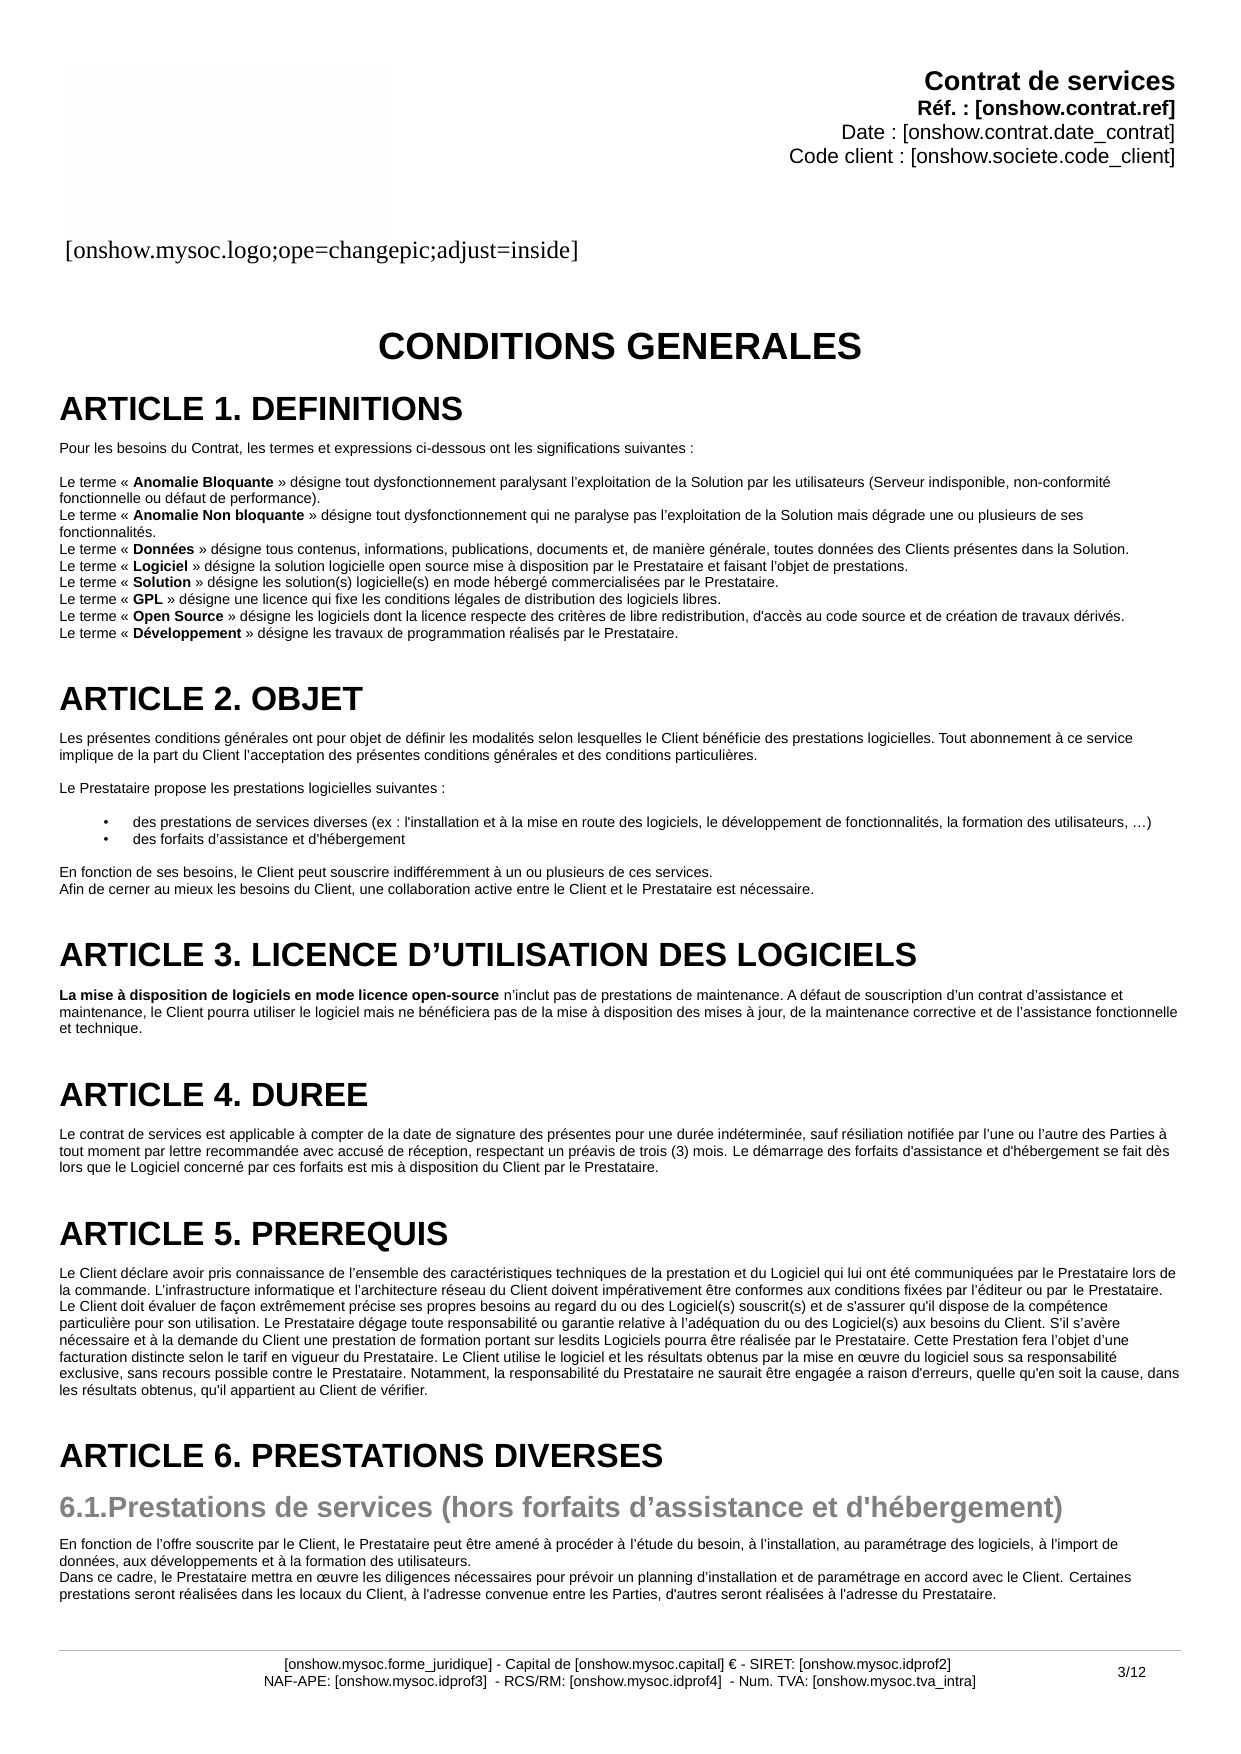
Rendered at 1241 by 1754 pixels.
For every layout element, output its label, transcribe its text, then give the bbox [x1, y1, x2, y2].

text Dans ce cadre, le Prestataire mettra en œuvre les diligences nécessaires pour prévoir un planning d’installation et de paramétrage en accord avec le Client. Certaines prestations seront réalisées dans les locaux du Client, à l'adresse convenue entre les Parties, d'autres seront réalisées à l'adresse du Prestataire. [59, 1569, 1181, 1603]
text Le terme « Données » désigne tous contenus, informations, publications, documents et, de manière générale, toutes données des Clients présentes dans la Solution. [59, 540, 1181, 557]
subtitle ARTICLE 1. DEFINITIONS [59, 389, 1181, 427]
subtitle ARTICLE 6. PRESTATIONS DIVERSES [59, 1436, 1181, 1475]
list des prestations de services diverses (ex : l'installation et à la mise en route des logiciels, le développement de fonctionnalités, la formation des utilisateurs, …) [103, 814, 1181, 831]
text Le terme « Anomalie Non bloquante » désigne tout dysfonctionnement qui ne paralyse pas l’exploitation de la Solution mais dégrade une ou plusieurs de ses fonctionnalités. [59, 507, 1181, 540]
text Les présentes conditions générales ont pour objet de définir les modalités selon lesquelles le Client bénéficie des prestations logicielles. Tout abonnement à ce service implique de la part du Client l’acceptation des présentes conditions générales et des conditions particulières. [59, 730, 1181, 763]
text En fonction de l’offre souscrite par le Client, le Prestataire peut être amené à procéder à l’étude du besoin, à l’installation, au paramétrage des logiciels, à l’import de données, aux développements et à la formation des utilisateurs. [59, 1536, 1181, 1569]
subtitle ARTICLE 2. OBJET [59, 679, 1181, 717]
text Le terme « Open Source » désigne les logiciels dont la licence respecte des critères de libre redistribution, d'accès au code source et de création de travaux dérivés. [59, 607, 1181, 624]
text Le Prestataire propose les prestations logicielles suivantes : [59, 780, 1181, 797]
subtitle ARTICLE 5. PREREQUIS [59, 1213, 1181, 1252]
text Le terme « Anomalie Bloquante » désigne tout dysfonctionnement paralysant l’exploitation de la Solution par les utilisateurs (Serveur indisponible, non-conformité fonctionnelle ou défaut de performance). [59, 473, 1181, 507]
text Pour les besoins du Contrat, les termes et expressions ci-dessous ont les significations suivantes : [59, 440, 1181, 457]
text Afin de cerner au mieux les besoins du Client, une collaboration active entre le Client et le Prestataire est nécessaire. [59, 881, 1181, 898]
subtitle CONDITIONS GENERALES [59, 324, 1181, 368]
text Le contrat de services est applicable à compter de la date de signature des présentes pour une durée indéterminée, sauf résiliation notifiée par l’une ou l’autre des Parties à tout moment par lettre recommandée avec accusé de réception, respectant un préavis de trois (3) mois. Le démarrage des forfaits d'assistance et d'hébergement se fait dès lors que le Logiciel concerné par ces forfaits est mis à disposition du Client par le Prestataire. [59, 1126, 1181, 1176]
text Le terme « GPL » désigne une licence qui fixe les conditions légales de distribution des logiciels libres. [59, 591, 1181, 607]
subtitle ARTICLE 3. LICENCE D’UTILISATION DES LOGICIELS [59, 935, 1181, 974]
subtitle ARTICLE 4. DUREE [59, 1074, 1181, 1113]
picture [64, 64, 391, 236]
text Le terme « Développement » désigne les travaux de programmation réalisés par le Prestataire. [59, 624, 1181, 641]
text Le terme « Logiciel » désigne la solution logicielle open source mise à disposition par le Prestataire et faisant l’objet de prestations. [59, 557, 1181, 574]
subtitle 6.1.Prestations de services (hors forfaits d’assistance et d'hébergement) [59, 1489, 1181, 1523]
text En fonction de ses besoins, le Client peut souscrire indifféremment à un ou plusieurs de ces services. [59, 864, 1181, 881]
text Le terme « Solution » désigne les solution(s) logicielle(s) en mode hébergé commercialisées par le Prestataire. [59, 574, 1181, 591]
list des forfaits d’assistance et d'hébergement [103, 831, 1181, 847]
text Le Client déclare avoir pris connaissance de l’ensemble des caractéristiques techniques de la prestation et du Logiciel qui lui ont été communiquées par le Prestataire lors de la commande. L’infrastructure informatique et l’architecture réseau du Client doivent impérativement être conformes aux conditions fixées par l’éditeur ou par le Prestataire. Le Client doit évaluer de façon extrêmement précise ses propres besoins au regard du ou des Logiciel(s) souscrit(s) et de s'assurer qu'il dispose de la compétence particulière pour son utilisation. Le Prestataire dégage toute responsabilité ou garantie relative à l’adéquation du ou des Logiciel(s) aux besoins du Client. S’il s’avère nécessaire et à la demande du Client une prestation de formation portant sur lesdits Logiciels pourra être réalisée par le Prestataire. Cette Prestation fera l’objet d’une facturation distincte selon le tarif en vigueur du Prestataire. Le Client utilise le logiciel et les résultats obtenus par la mise en œuvre du logiciel sous sa responsabilité exclusive, sans recours possible contre le Prestataire. Notamment, la responsabilité du Prestataire ne saurait être engagée a raison d'erreurs, quelle qu'en soit la cause, dans les résultats obtenus, qu'il appartient au Client de vérifier. [59, 1264, 1181, 1399]
text La mise à disposition de logiciels en mode licence open-source n’inclut pas de prestations de maintenance. A défaut de souscription d’un contrat d’assistance et maintenance, le Client pourra utiliser le logiciel mais ne bénéficiera pas de la mise à disposition des mises à jour, de la maintenance corrective et de l’assistance fonctionnelle et technique. [59, 986, 1181, 1037]
